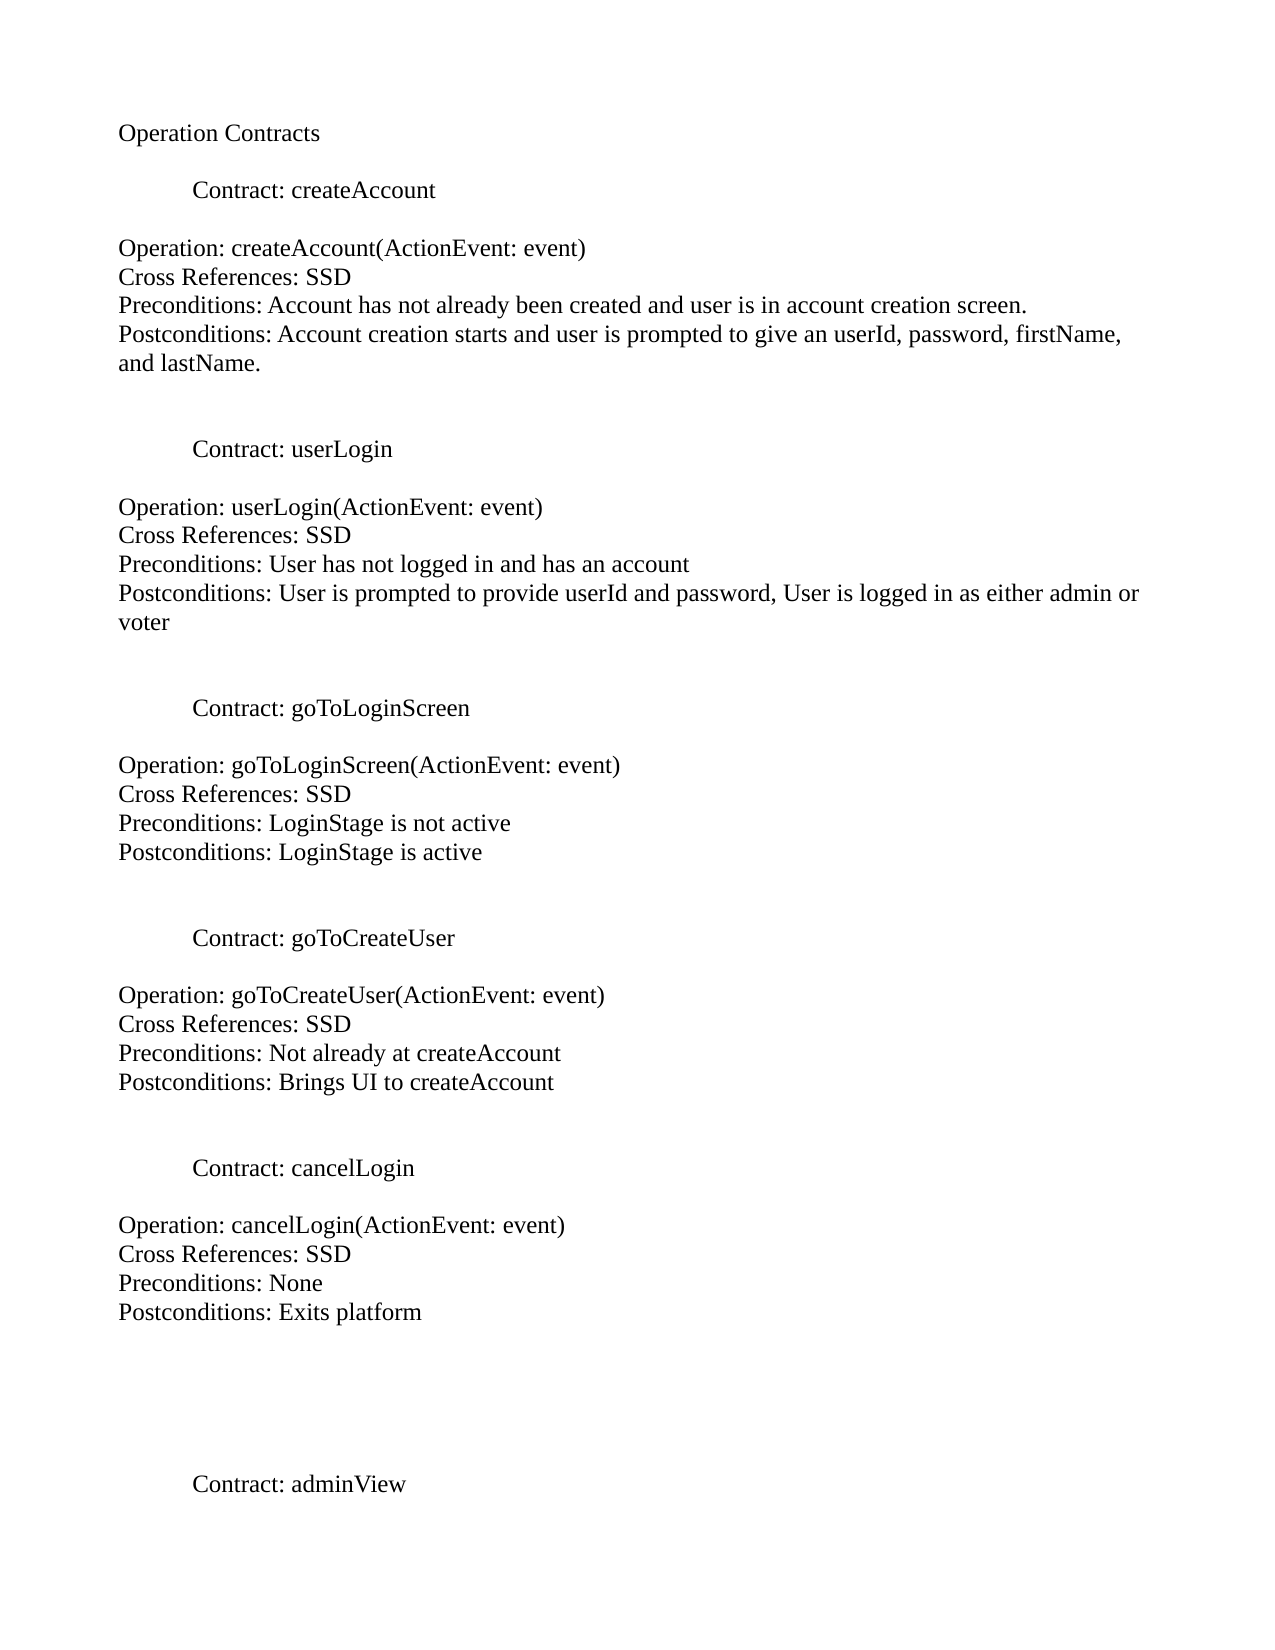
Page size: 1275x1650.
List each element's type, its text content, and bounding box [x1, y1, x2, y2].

text Cross References: SSD [118, 1009, 1157, 1038]
text Preconditions: LoginStage is not active [118, 808, 1157, 837]
text Preconditions: User has not logged in and has an account [118, 549, 1157, 578]
text Cross References: SSD [118, 779, 1157, 808]
text Preconditions: None [118, 1268, 1157, 1297]
text Postconditions: User is prompted to provide userId and password, User is logged in as either admin or voter [118, 578, 1157, 636]
text Contract: adminView [118, 1469, 1157, 1498]
text Operation: userLogin(ActionEvent: event) [118, 492, 1157, 521]
text Cross References: SSD [118, 262, 1157, 291]
text Postconditions: Exits platform [118, 1297, 1157, 1326]
text Preconditions: Account has not already been created and user is in account creation screen. [118, 291, 1157, 319]
text Contract: userLogin [118, 434, 1157, 463]
text Operation Contracts [118, 118, 1157, 147]
text Contract: goToLoginScreen [118, 693, 1157, 722]
text Postconditions: LoginStage is active [118, 837, 1157, 866]
text Contract: cancelLogin [118, 1153, 1157, 1182]
text Cross References: SSD [118, 521, 1157, 549]
text Operation: goToLoginScreen(ActionEvent: event) [118, 751, 1157, 779]
text Postconditions: Brings UI to createAccount [118, 1067, 1157, 1096]
text Contract: createAccount [118, 176, 1157, 204]
text Operation: goToCreateUser(ActionEvent: event) [118, 981, 1157, 1009]
text Cross References: SSD [118, 1239, 1157, 1268]
text Operation: createAccount(ActionEvent: event) [118, 233, 1157, 262]
text Operation: cancelLogin(ActionEvent: event) [118, 1211, 1157, 1239]
text Postconditions: Account creation starts and user is prompted to give an userId, password, firstName, and lastName. [118, 319, 1157, 377]
text Preconditions: Not already at createAccount [118, 1038, 1157, 1067]
text Contract: goToCreateUser [118, 923, 1157, 952]
